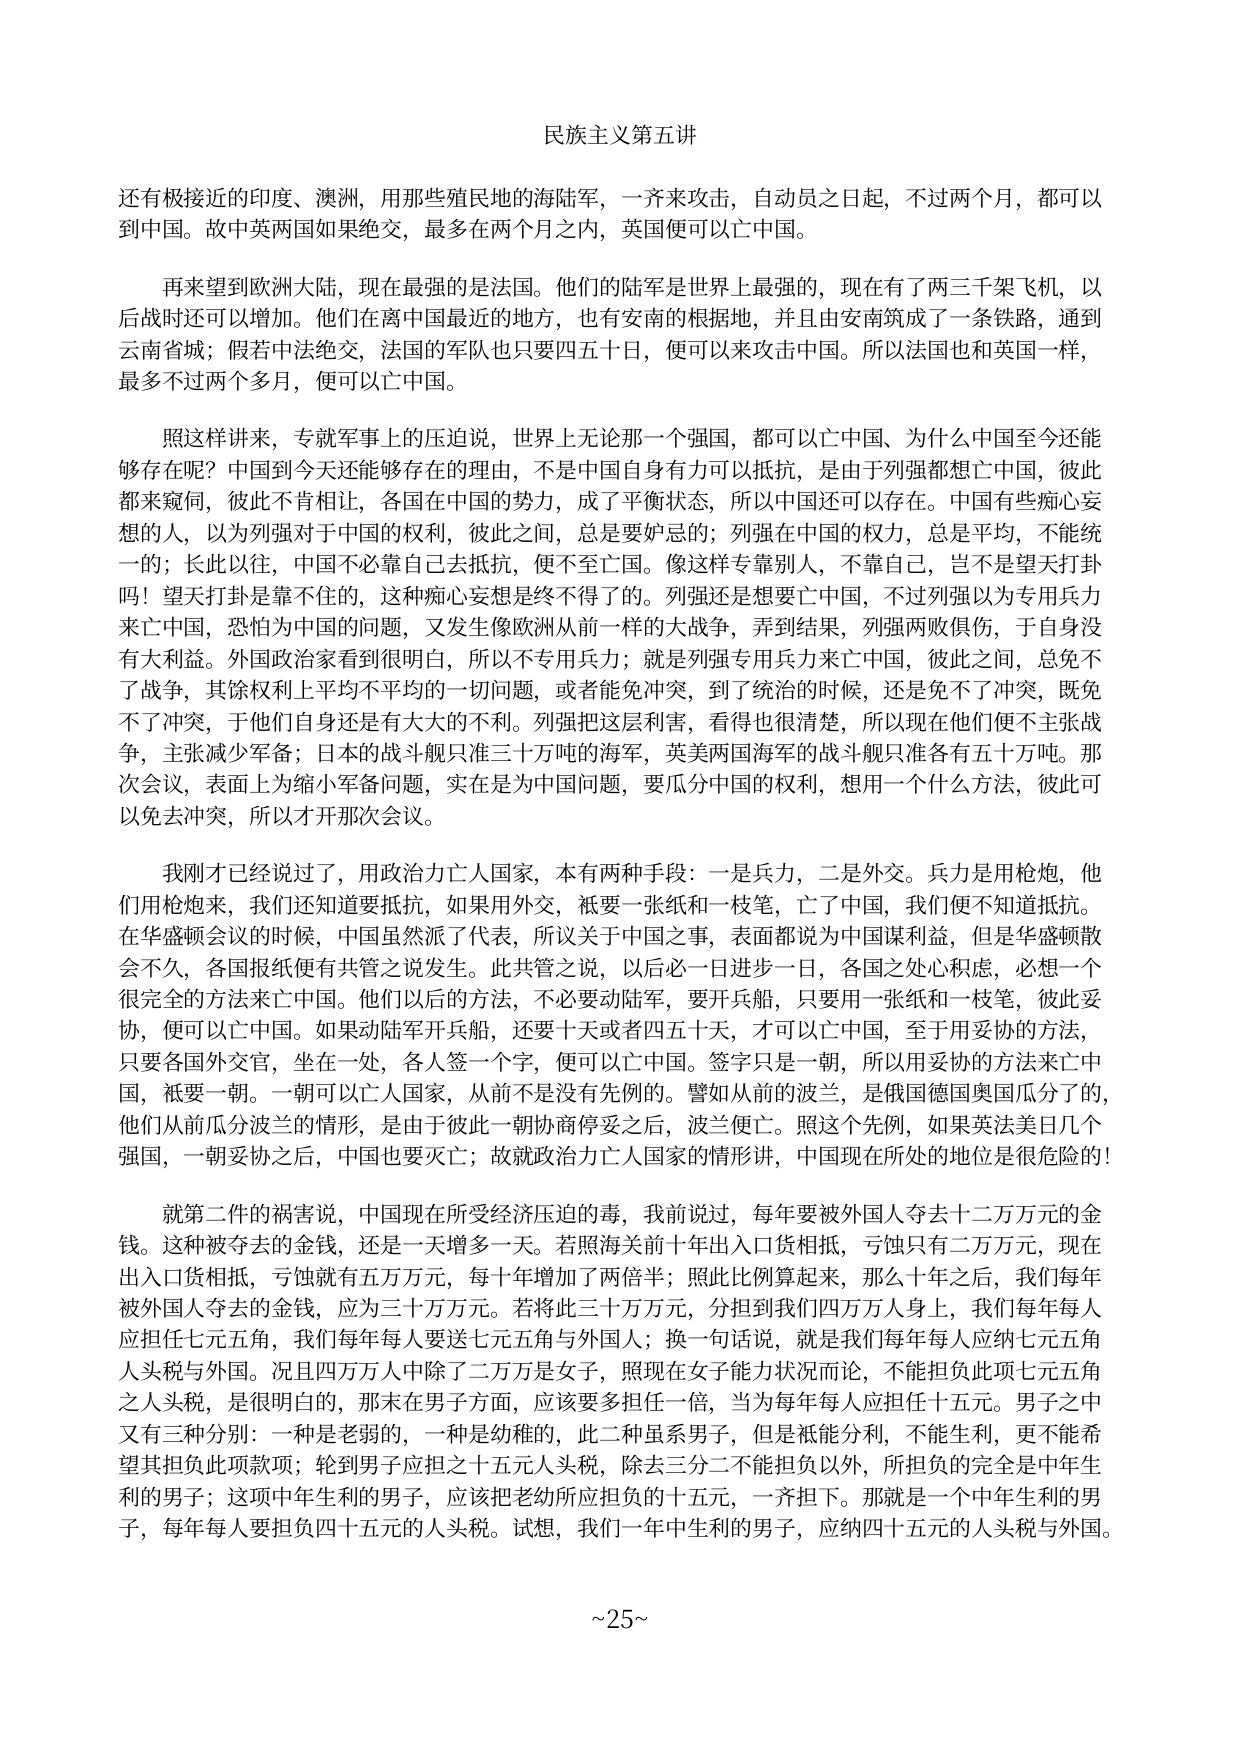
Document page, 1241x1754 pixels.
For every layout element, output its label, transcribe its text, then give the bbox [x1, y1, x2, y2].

text 我刚才已经说过了，用政治力亡人国家，本有两种手段：一是兵力，二是外交。兵力是用枪炮，他们用枪炮来，我们还知道要抵抗，如果用外交，袛要一张纸和一枝笔，亡了中国，我们便不知道抵抗。在华盛顿会议的时候，中国虽然派了代表，所议关于中国之事，表面都说为中国谋利益，但是华盛顿散会不久，各国报纸便有共管之说发生。此共管之说，以后必一日进步一日，各国之处心积虑，必想一个很完全的方法来亡中国。他们以后的方法，不必要动陆军，要开兵船，只要用一张纸和一枝笔，彼此妥协，便可以亡中国。如果动陆军开兵船，还要十天或者四五十天，才可以亡中国，至于用妥协的方法，只要各国外交官，坐在一处，各人签一个字，便可以亡中国。签字只是一朝，所以用妥协的方法来亡中国，袛要一朝。一朝可以亡人国家，从前不是没有先例的。譬如从前的波兰，是俄国德国奥国瓜分了的，他们从前瓜分波兰的情形，是由于彼此一朝协商停妥之后，波兰便亡。照这个先例，如果英法美日几个强国，一朝妥协之后，中国也要灭亡；故就政治力亡人国家的情形讲，中国现在所处的地位是很危险的！ [118, 856, 1122, 1171]
text 就第二件的祸害说，中国现在所受经济压迫的毒，我前说过，每年要被外国人夺去十二万万元的金钱。这种被夺去的金钱，还是一天增多一天。若照海关前十年出入口货相抵，亏蚀只有二万万元，现在出入口货相抵，亏蚀就有五万万元，每十年增加了两倍半；照此比例算起来，那么十年之后，我们每年被外国人夺去的金钱，应为三十万万元。若将此三十万万元，分担到我们四万万人身上，我们每年每人应担任七元五角，我们每年每人要送七元五角与外国人；换一句话说，就是我们每年每人应纳七元五角人头税与外国。况且四万万人中除了二万万是女子，照现在女子能力状况而论，不能担负此项七元五角之人头税，是很明白的，那末在男子方面，应该要多担任一倍，当为每年每人应担任十五元。男子之中又有三种分别：一种是老弱的，一种是幼稚的，此二种虽系男子，但是袛能分利，不能生利，更不能希望其担负此项款项；轮到男子应担之十五元人头税，除去三分二不能担负以外，所担负的完全是中年生利的男子；这项中年生利的男子，应该把老幼所应担负的十五元，一齐担下。那就是一个中年生利的男子，每年每人要担负四十五元的人头税。试想，我们一年中生利的男子，应纳四十五元的人头税与外国。 [118, 1197, 1122, 1543]
text 还有极接近的印度、澳洲，用那些殖民地的海陆军，一齐来攻击，自动员之日起，不过两个月，都可以到中国。故中英两国如果绝交，最多在两个月之内，英国便可以亡中国。 [118, 181, 1122, 244]
text 再来望到欧洲大陆，现在最强的是法国。他们的陆军是世界上最强的，现在有了两三千架飞机，以后战时还可以增加。他们在离中国最近的地方，也有安南的根据地，并且由安南筑成了一条铁路，通到云南省城；假若中法绝交，法国的军队也只要四五十日，便可以来攻击中国。所以法国也和英国一样，最多不过两个多月，便可以亡中国。 [118, 270, 1122, 396]
text 照这样讲来，专就军事上的压迫说，世界上无论那一个强国，都可以亡中国、为什么中国至今还能够存在呢？中国到今天还能够存在的理由，不是中国自身有力可以抵抗，是由于列强都想亡中国，彼此都来窥伺，彼此不肯相让，各国在中国的势力，成了平衡状态，所以中国还可以存在。中国有些痴心妄想的人，以为列强对于中国的权利，彼此之间，总是要妒忌的；列强在中国的权力，总是平均，不能统一的；长此以往，中国不必靠自己去抵抗，便不至亡国。像这样专靠别人，不靠自己，岂不是望天打卦吗！望天打卦是靠不住的，这种痴心妄想是终不得了的。列强还是想要亡中国，不过列强以为专用兵力来亡中国，恐怕为中国的问题，又发生像欧洲从前一样的大战争，弄到结果，列强两败俱伤，于自身没有大利益。外国政治家看到很明白，所以不专用兵力；就是列强专用兵力来亡中国，彼此之间，总免不了战争，其馀权利上平均不平均的一切问题，或者能免冲突，到了统治的时候，还是免不了冲突，既免不了冲突，于他们自身还是有大大的不利。列强把这层利害，看得也很清楚，所以现在他们便不主张战争，主张减少军备；日本的战斗舰只准三十万吨的海军，英美两国海军的战斗舰只准各有五十万吨。那次会议，表面上为缩小军备问题，实在是为中国问题，要瓜分中国的权利，想用一个什么方法，彼此可以免去冲突，所以才开那次会议。 [118, 422, 1122, 831]
